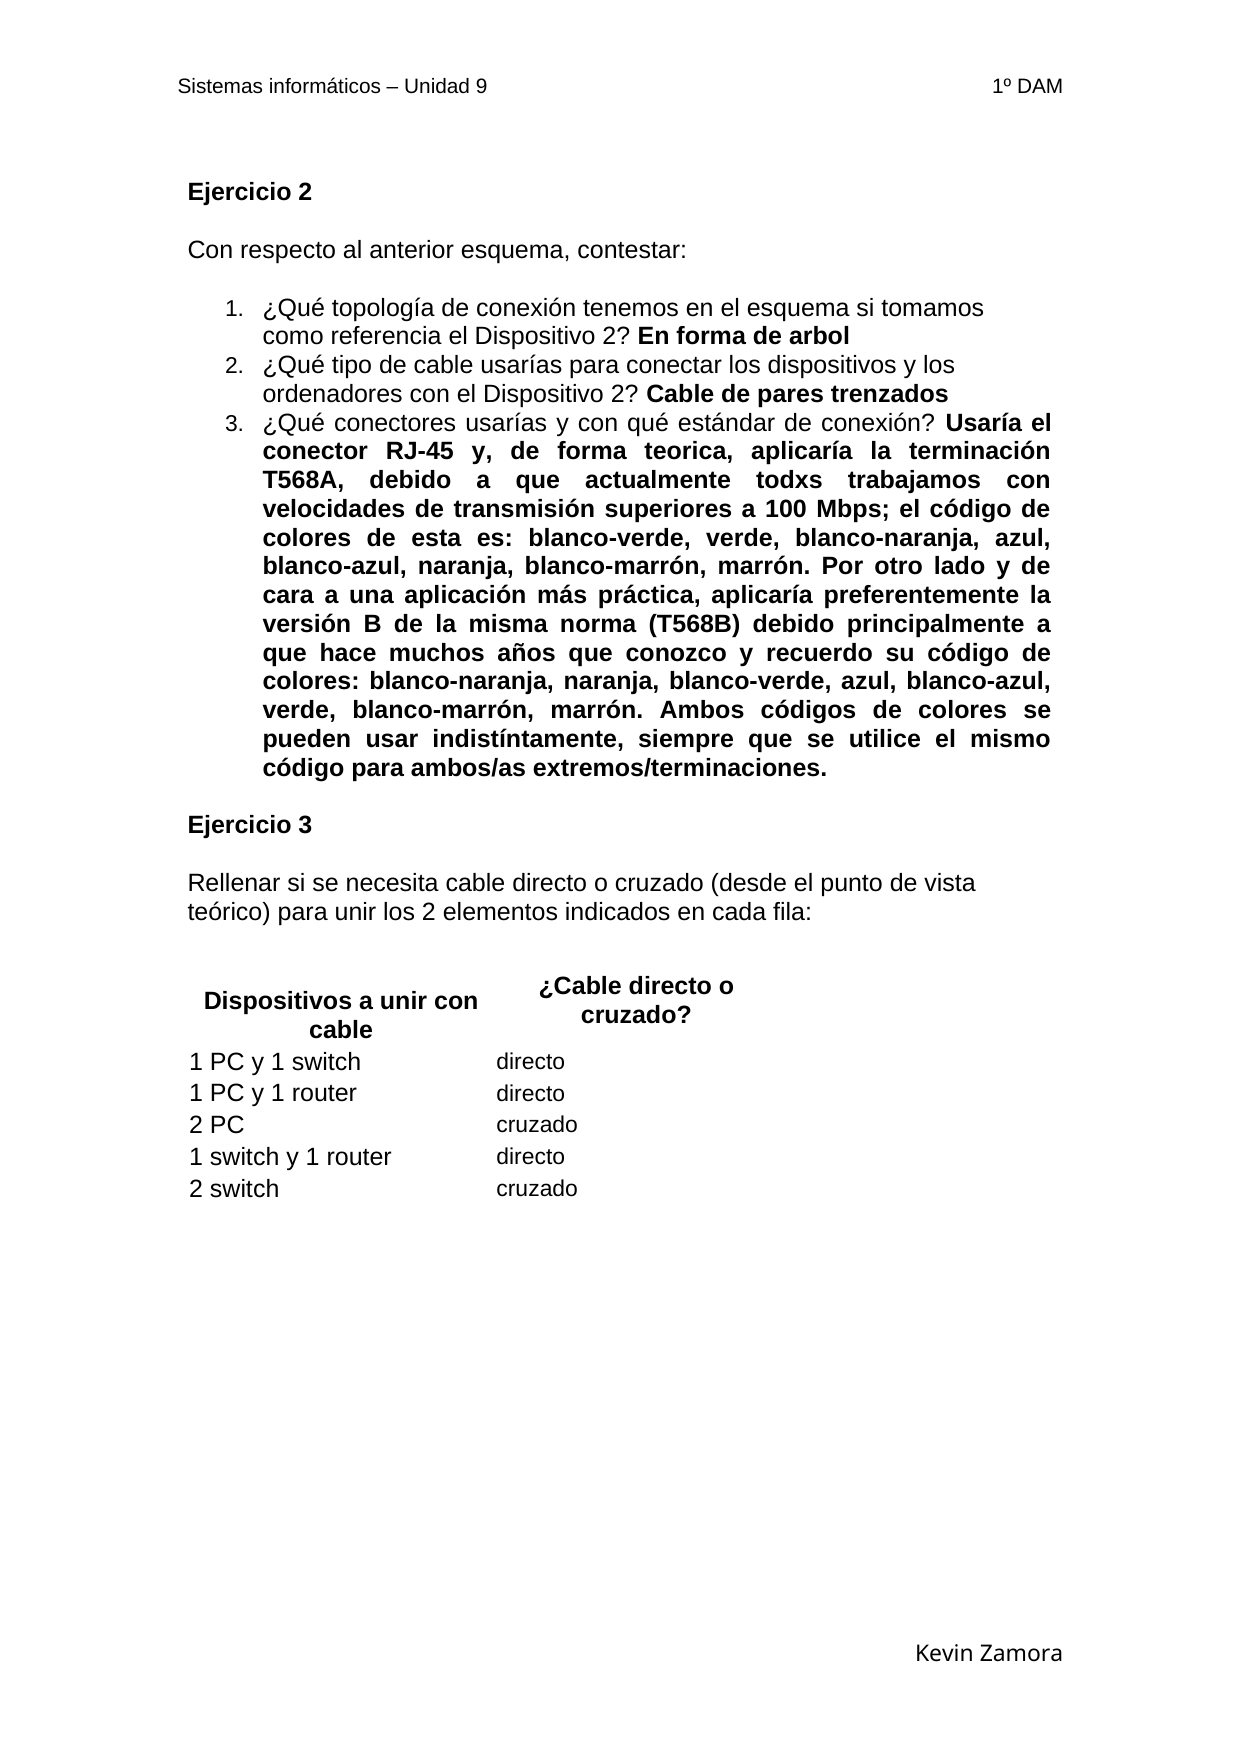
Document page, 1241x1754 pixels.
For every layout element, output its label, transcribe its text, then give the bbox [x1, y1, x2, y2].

table_cell 1 switch y 1 router [187, 1141, 494, 1172]
table_cell 1 PC y 1 switch [187, 1045, 494, 1077]
table_cell cruzado [495, 1173, 778, 1204]
table_cell directo [495, 1141, 778, 1172]
table_cell 2 PC [187, 1109, 494, 1141]
table_cell cruzado [495, 1109, 778, 1141]
table_cell 1 PC y 1 router [187, 1077, 494, 1109]
table_cell directo [495, 1077, 778, 1109]
table_header Dispositivos a unir con cable [187, 955, 494, 1045]
table_cell EJERCICIOS: Esquema para los ejercicios 1 y 2 Ejercicio 1 En base al siguiente esquema de red, reconoce los dispositivos 1 y 2, y rellena la tabla con los datos pedidos. Ejercicio 2 Con respecto al anterior esquema, contestar: ¿Qué topología de conexión tenemos en el esquema si tomamos como referencia el Dispositivo 2? En forma de arbol ¿Qué tipo de cable usarías para conectar los dispositivos y los ordenadores con el Dispositivo 2? Cable de pares trenzados ¿Qué conectores usarías y con qué estándar de conexión? Usaría el conector RJ-45 y, de forma teorica, aplicaría la terminación T568A, debido a que actualmente todxs trabajamos con velocidades de transmisión superiores a 100 Mbps; el código de colores de esta es: blanco-verde, verde, blanco-naranja, azul, blanco-azul, naranja, blanco-marrón, marrón. Por otro lado y de cara a una aplicación más práctica, aplicaría preferentemente la versión B de la misma norma (T568B) debido principalmente a que hace muchos años que conozco y recuerdo su código de colores: blanco-naranja, naranja, blanco-verde, azul, blanco-azul, verde, blanco-marrón, marrón. Ambos códigos de colores se pueden usar indistíntamente, siempre que se utilice el mismo código para ambos/as extremos/terminaciones. Ejercicio 3 Rellenar si se necesita cable directo o cruzado (desde el punto de vista teórico) para unir los 2 elementos indicados en cada fila: Ejercicio 4 Averiguar la dirección física (dirección MAC) y la dirección lógica (dirección IP) de tu tarjeta de red, en una máquina windows y en una maquina Linux. Los comandos a utilizar son: En Linux: ifconfig En Windows: ipconfig /all Ejecútalos en tu máquina anfitrión y en una virtual del sistema operativo contrario. Copiar y pegar ambas capturas, y rellenar: Observaciones: - Buscar en las capturas solo conexiones ethernet e inalámbricas. Aparecen conexiones distintas como lo (que es el loopback de la red) - Que aparezcan tarjeta ethernet y/o inalámbrica en tu sistema anfitrión, dependerá de las conexiones que tengas en tu PC. - En la máquina virtual tendrás una tarjeta ethernet que incorpora el propio VirtualBox. Ejercicio 5 Dividir la dirección de red 200.200.10.0 en las siguientes subredes: 3 redes de 50 ordenadores. 4 redes de 12 ordenadores. Para cada subred, especificar: Dirección de red y dirección de broadcast Dirección del primer equipo y último equipo Máscara de red Especificar, ¿cuántas direcciones se pierden en total en la red? Ejercicio 6 Queremos crear varias subredes de 2000 PC. Partiendo de la red dirección de red 150.200.0.0, responder: ¿A qué clase pertenece esta red? ¿Cuál es el máximo número de subredes con 2000 PC que se pueden crear? ¿Cuántos PC exactamente puede haber en cada subred? Como son muchas subredes, especificar de las 4 primeras subredes: Dirección de red y broadcast Dirección de primer y último equipo Máscara de red [177, 148, 1063, 1593]
table_cell [165, 148, 177, 1593]
table_cell directo [495, 1045, 778, 1077]
table_header ¿Cable directo o cruzado? [495, 955, 778, 1045]
table_cell 2 switch [187, 1173, 494, 1204]
